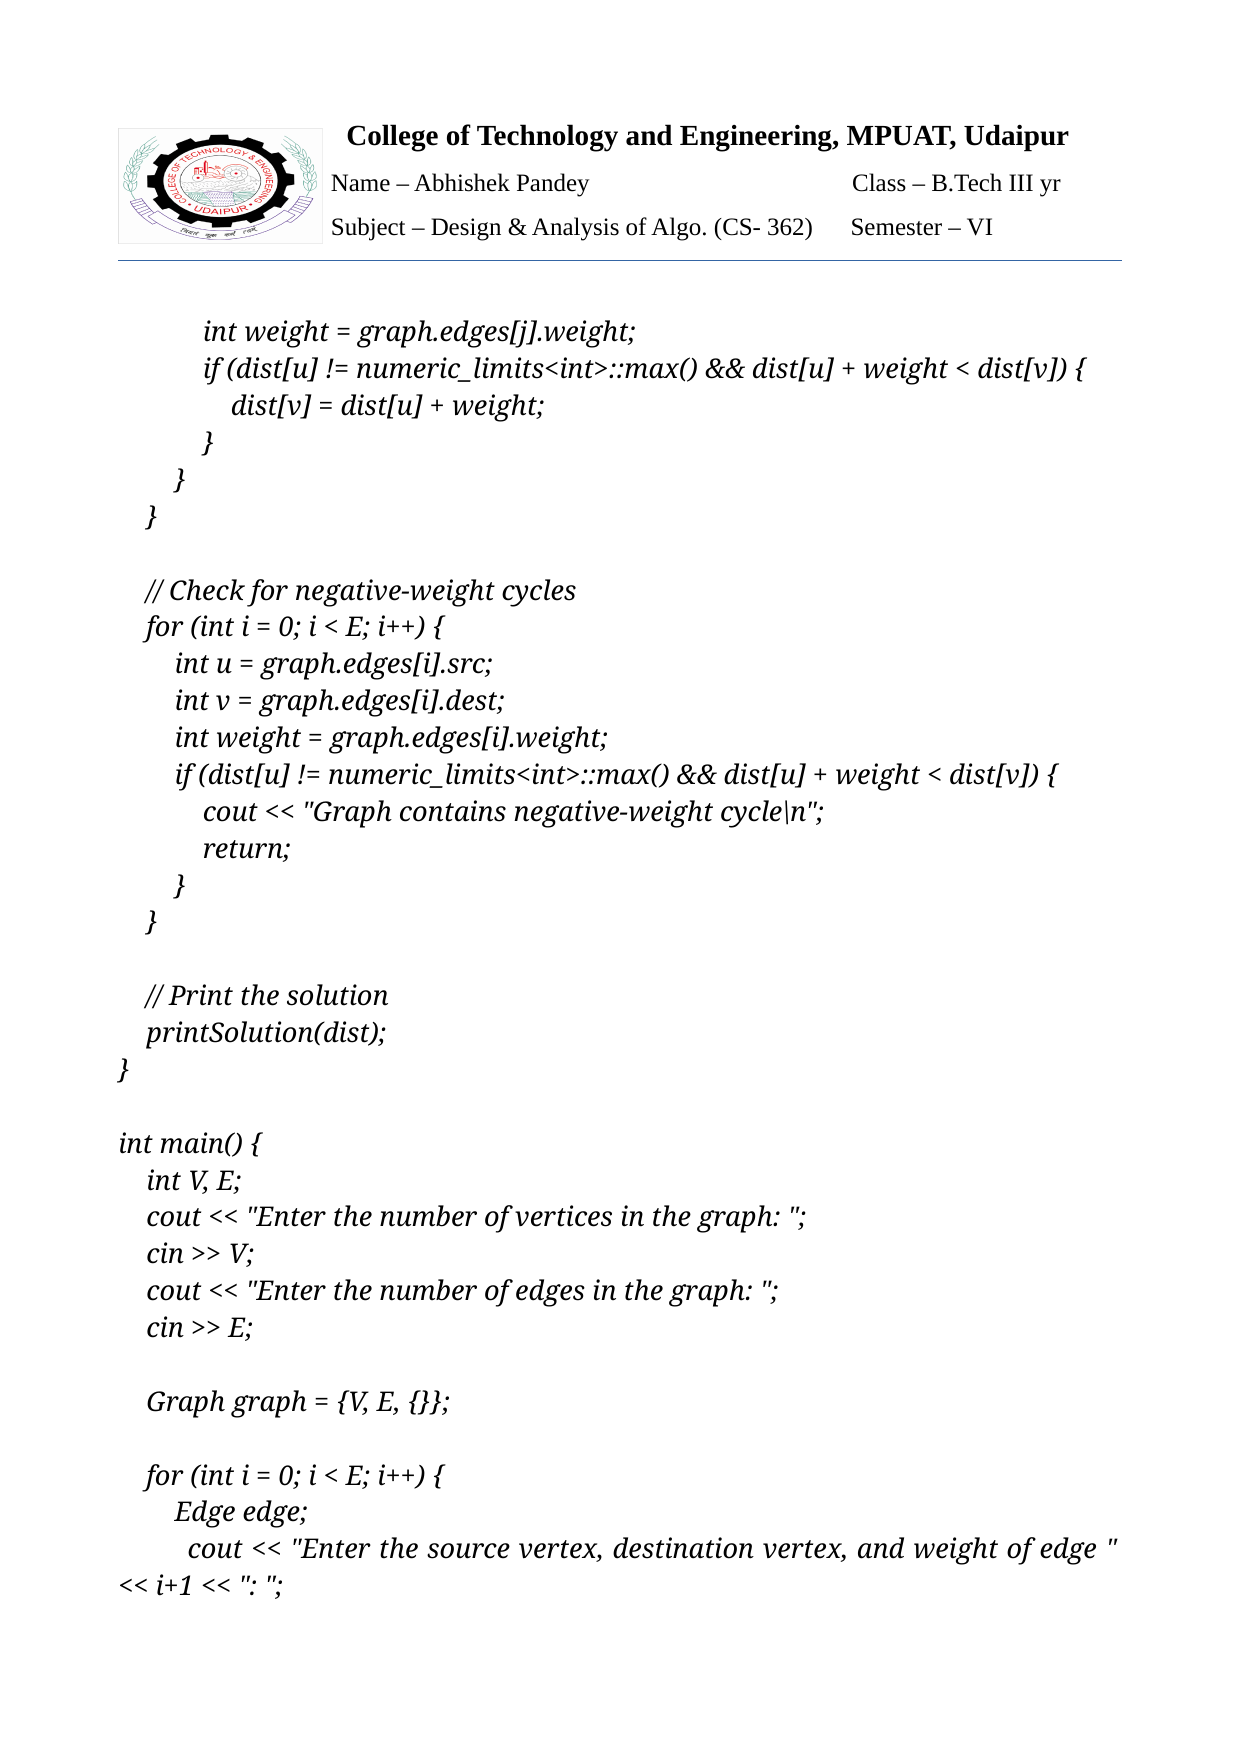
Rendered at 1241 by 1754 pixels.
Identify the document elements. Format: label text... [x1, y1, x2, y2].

text int v = graph.edges[i].dest; [118, 682, 1122, 718]
text // Print the solution [118, 977, 1122, 1013]
text printSolution(dist); [118, 1013, 1122, 1050]
text for (int i = 0; i < E; i++) { [118, 1456, 1122, 1493]
text // Check for negative-weight cycles [118, 571, 1122, 608]
text if (dist[u] != numeric_limits<int>::max() && dist[u] + weight < dist[v]) { [118, 350, 1122, 387]
text Edge edge; [118, 1493, 1122, 1530]
text cout << "Enter the number of vertices in the graph: "; [118, 1198, 1122, 1235]
text } [118, 460, 1122, 497]
text int main() { [118, 1124, 1122, 1161]
text cin >> E; [118, 1308, 1122, 1345]
text } [118, 423, 1122, 460]
text if (dist[u] != numeric_limits<int>::max() && dist[u] + weight < dist[v]) { [118, 755, 1122, 792]
text int V, E; [118, 1161, 1122, 1198]
text int weight = graph.edges[i].weight; [118, 718, 1122, 755]
text } [118, 903, 1122, 940]
text cout << "Enter the number of edges in the graph: "; [118, 1272, 1122, 1308]
text Graph graph = {V, E, {}}; [118, 1382, 1122, 1419]
text cout << "Enter the source vertex, destination vertex, and weight of edge " << i+1 << ": "; [118, 1530, 1122, 1603]
text dist[v] = dist[u] + weight; [118, 387, 1122, 423]
text for (int i = 0; i < E; i++) { [118, 608, 1122, 645]
text } [118, 497, 1122, 534]
text int weight = graph.edges[j].weight; [118, 313, 1122, 350]
text return; [118, 829, 1122, 866]
text cin >> V; [118, 1235, 1122, 1272]
text int u = graph.edges[i].src; [118, 645, 1122, 682]
text } [118, 1050, 1122, 1087]
picture [118, 128, 323, 244]
text cout << "Graph contains negative-weight cycle\n"; [118, 792, 1122, 829]
text } [118, 866, 1122, 903]
